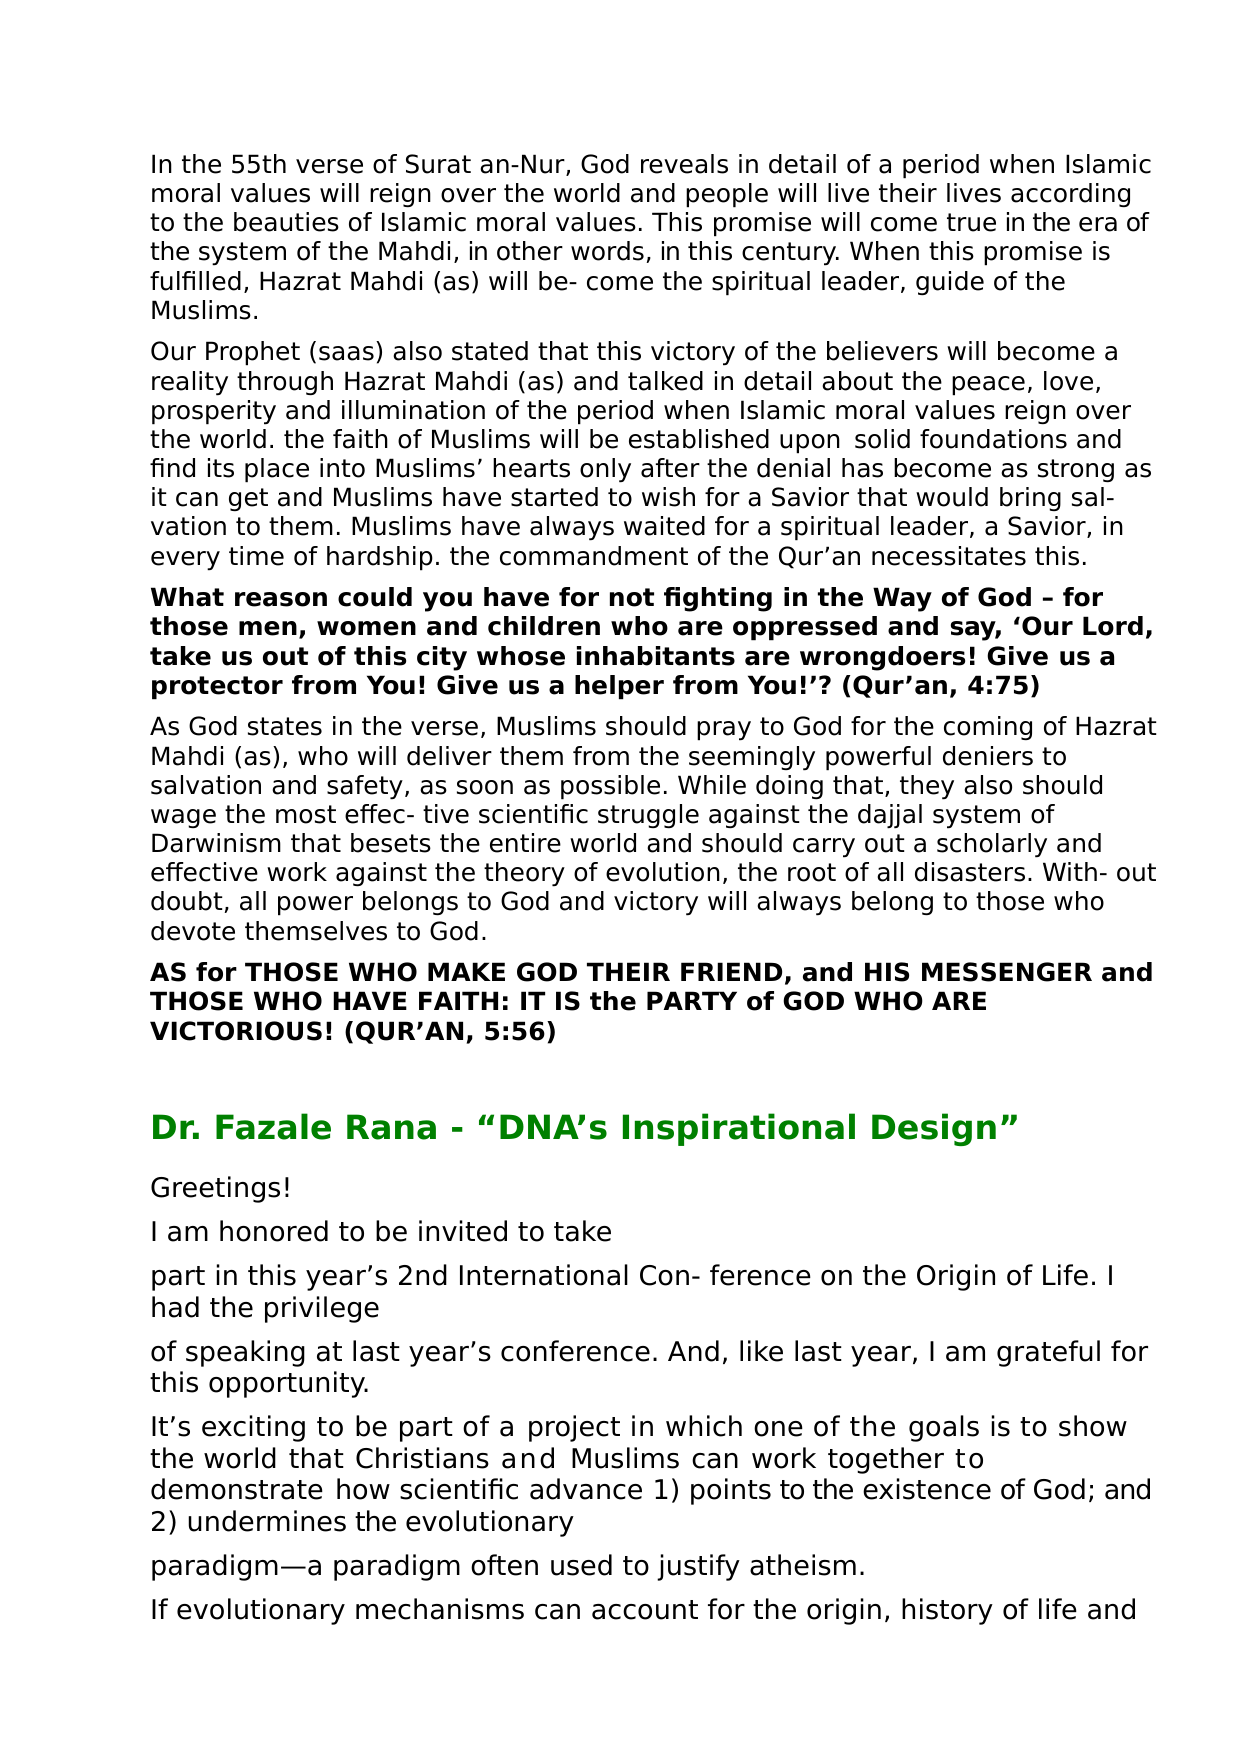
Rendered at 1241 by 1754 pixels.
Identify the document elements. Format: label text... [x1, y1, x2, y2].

text If evolutionary mechanisms can account for the origin, history of life and [150, 1594, 1165, 1626]
text Our Prophet (saas) also stated that this victory of the believers will become a reality through Hazrat Mahdi (as) and talked in detail about the peace, love, prosperity and illumination of the period when Islamic moral values reign over the world. the faith of Muslims will be established upon solid foundations and find its place into Muslims’ hearts only after the denial has become as strong as it can get and Muslims have started to wish for a Savior that would bring sal- vation to them. Muslims have always waited for a spiritual leader, a Savior, in every time of hardship. the commandment of the Qur’an necessitates this. [150, 337, 1165, 571]
text I am honored to be invited to take [150, 1216, 1165, 1248]
text In the 55th verse of Surat an-Nur, God reveals in detail of a period when Islamic moral values will reign over the world and people will live their lives according to the beauties of Islamic moral values. This promise will come true in the era of the system of the Mahdi, in other words, in this century. When this promise is fulfilled, Hazrat Mahdi (as) will be- come the spiritual leader, guide of the Muslims. [150, 150, 1165, 325]
text paradigm—a paradigm often used to justify atheism. [150, 1550, 1165, 1582]
text part in this year’s 2nd International Con- ference on the Origin of Life. I had the privilege [150, 1260, 1165, 1323]
subtitle Dr. Fazale Rana - “DNA’s Inspirational Design” [150, 1108, 1165, 1147]
text AS for THOSE WHO MAKE GOD THEIR FRIEND, and HIS MESSENGER and THOSE WHO HAVE FAITH: IT IS the PARTY of GOD WHO ARE VICTORIOUS! (QUR’AN, 5:56) [150, 958, 1165, 1046]
text As God states in the verse, Muslims should pray to God for the coming of Hazrat Mahdi (as), who will deliver them from the seemingly powerful deniers to salvation and safety, as soon as possible. While doing that, they also should wage the most effec- tive scientific struggle against the dajjal system of Darwinism that besets the entire world and should carry out a scholarly and effective work against the theory of evolution, the root of all disasters. With- out doubt, all power belongs to God and victory will always belong to those who devote themselves to God. [150, 712, 1165, 946]
text It’s exciting to be part of a project in which one of the goals is to show the world that Christians and Muslims can work together to demonstrate how scientific advance 1) points to the existence of God; and 2) undermines the evolutionary [150, 1412, 1165, 1538]
text What reason could you have for not fighting in the Way of God – for those men, women and children who are oppressed and say, ‘Our Lord, take us out of this city whose inhabitants are wrongdoers! Give us a protector from You! Give us a helper from You!’? (Qur’an, 4:75) [150, 583, 1165, 700]
text Greetings! [150, 1172, 1165, 1204]
text of speaking at last year’s conference. And, like last year, I am grateful for this opportunity. [150, 1336, 1165, 1399]
